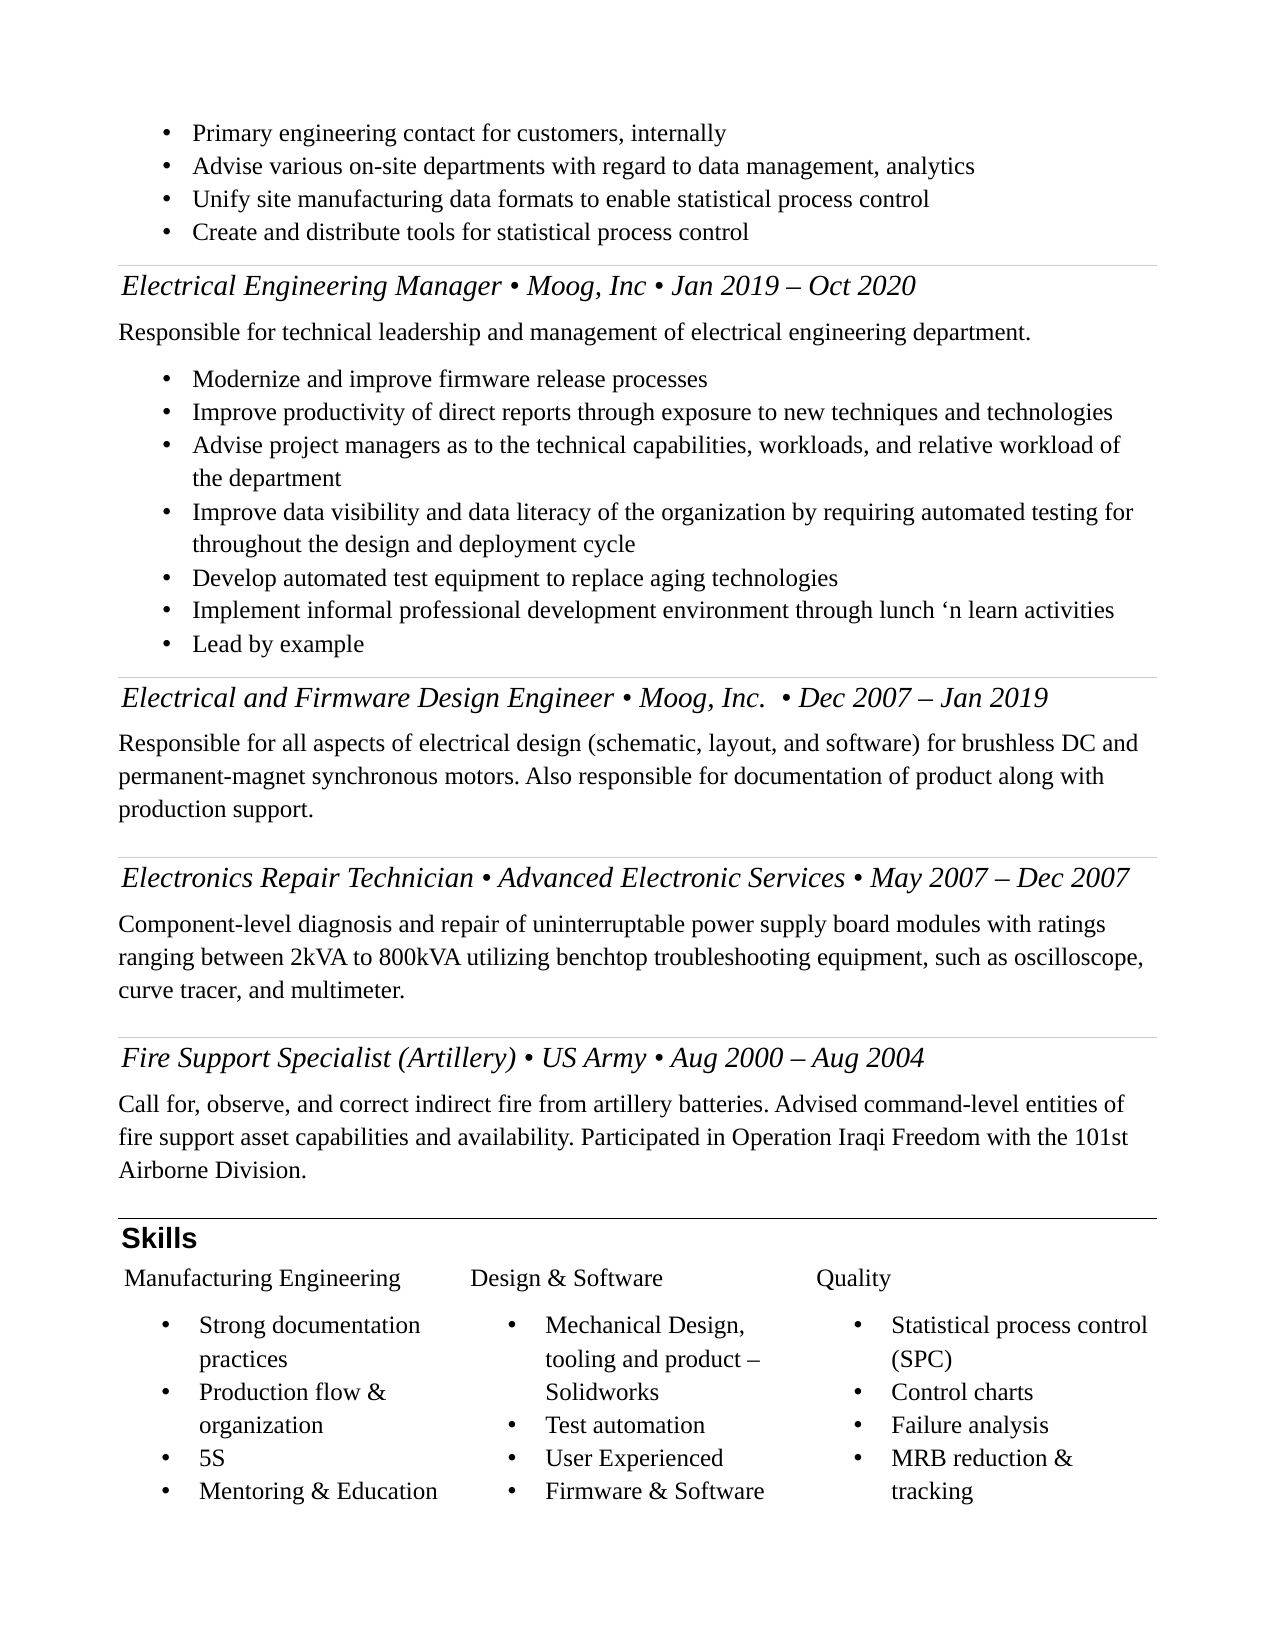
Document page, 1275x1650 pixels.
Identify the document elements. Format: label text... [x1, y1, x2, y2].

table_header Quality Statistical process control (SPC) Control charts Failure analysis MRB reduction & tracking [811, 1257, 1157, 1514]
text Responsible for technical leadership and management of electrical engineering department. [118, 317, 1157, 346]
list Primary engineering contact for customers, internally [162, 118, 1157, 147]
list Lead by example [162, 629, 1157, 657]
list Advise various on-site departments with regard to data management, analytics [162, 151, 1157, 180]
text Call for, observe, and correct indirect fire from artillery batteries. Advised command-level entities of fire support asset capabilities and availability. Participated in Operation Iraqi Freedom with the 101st Airborne Division. [118, 1089, 1157, 1184]
subtitle Electrical and Firmware Design Engineer • Moog, Inc. • Dec 2007 – Jan 2019 [118, 678, 1157, 716]
subtitle Fire Support Specialist (Artillery) • US Army • Aug 2000 – Aug 2004 [118, 1038, 1157, 1077]
list Unify site manufacturing data formats to enable statistical process control [162, 184, 1157, 213]
table_header Design & Software Mechanical Design, tooling and product – Solidworks Test automation User Experienced Firmware & Software Python Full-stack [464, 1257, 811, 1514]
subtitle Electrical Engineering Manager • Moog, Inc • Jan 2019 – Oct 2020 [118, 266, 1157, 305]
list Modernize and improve firmware release processes [162, 364, 1157, 393]
list Create and distribute tools for statistical process control [162, 217, 1157, 246]
subtitle Skills [118, 1219, 1157, 1257]
list Advise project managers as to the technical capabilities, workloads, and relative workload of the department [162, 431, 1157, 492]
list Develop automated test equipment to replace aging technologies [162, 563, 1157, 591]
text Component-level diagnosis and repair of uninterruptable power supply board modules with ratings ranging between 2kVA to 800kVA utilizing benchtop troubleshooting equipment, such as oscilloscope, curve tracer, and multimeter. [118, 909, 1157, 1003]
list Improve productivity of direct reports through exposure to new techniques and technologies [162, 397, 1157, 426]
table_header Manufacturing Engineering Strong documentation practices Production flow & organization 5S Mentoring & Education Management of multiple priorities [118, 1257, 464, 1514]
subtitle Electronics Repair Technician • Advanced Electronic Services • May 2007 – Dec 2007 [118, 858, 1157, 897]
list Implement informal professional development environment through lunch ‘n learn activities [162, 596, 1157, 624]
list Improve data visibility and data literacy of the organization by requiring automated testing for throughout the design and deployment cycle [162, 497, 1157, 558]
text Responsible for all aspects of electrical design (schematic, layout, and software) for brushless DC and permanent-magnet synchronous motors. Also responsible for documentation of product along with production support. [118, 728, 1157, 823]
